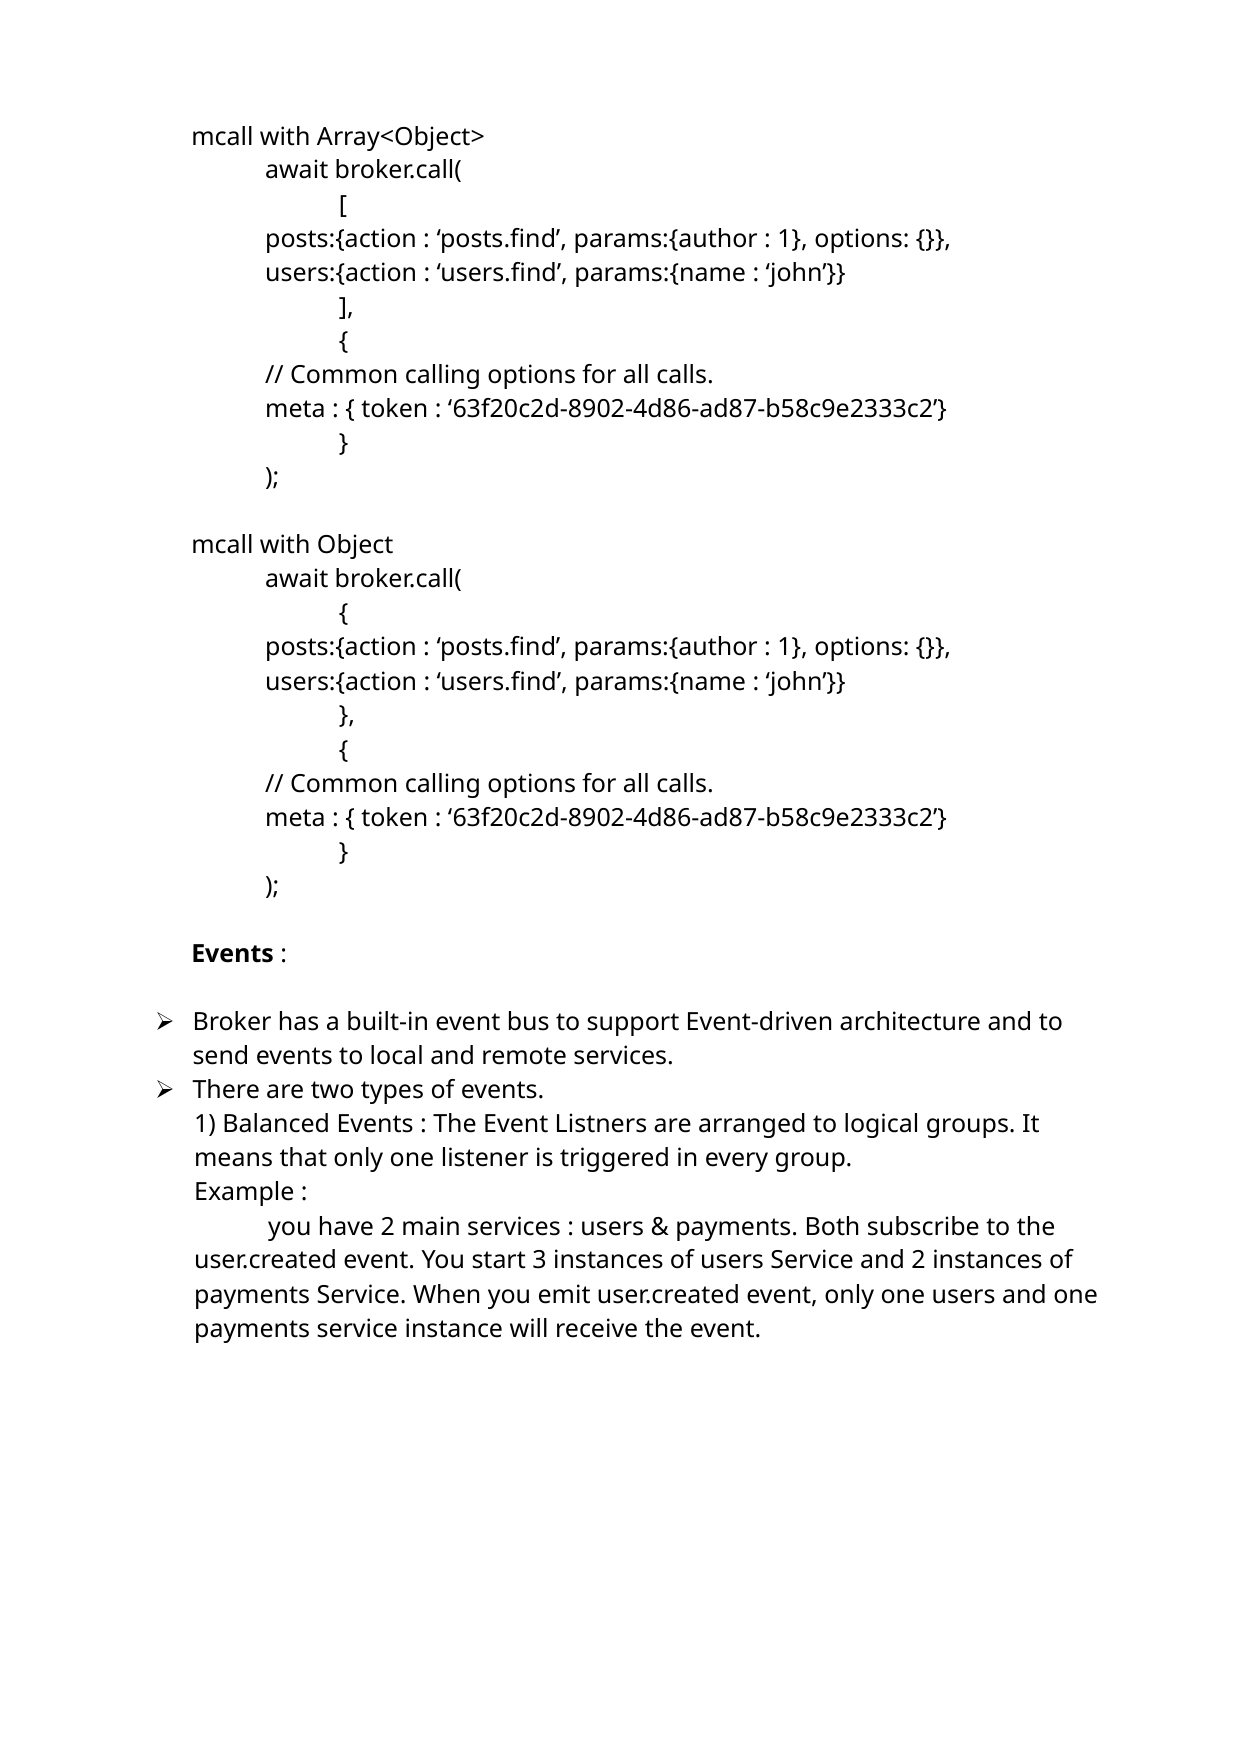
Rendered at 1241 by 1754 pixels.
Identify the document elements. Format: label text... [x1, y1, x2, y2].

text you have 2 main services : users & payments. Both subscribe to the user.created event. You start 3 instances of users Service and 2 instances of payments Service. When you emit user.created event, only one users and one payments service instance will receive the event. [194, 1208, 1122, 1344]
text users:{action : ‘users.find’, params:{name : ‘john’}} [117, 254, 1122, 288]
text ); [117, 459, 1122, 493]
text mcall with Object [117, 527, 1122, 561]
text posts:{action : ‘posts.find’, params:{author : 1}, options: {}}, [117, 220, 1122, 254]
text { [117, 731, 1122, 765]
text await broker.call( [117, 561, 1122, 595]
text meta : { token : ‘63f20c2d-8902-4d86-ad87-b58c9e2333c2’} [117, 391, 1122, 425]
text }, [117, 697, 1122, 731]
text await broker.call( [117, 152, 1122, 186]
list Broker has a built-in event bus to support Event-driven architecture and to send events to local and remote services. [155, 1004, 1122, 1072]
text [ [117, 186, 1122, 220]
text meta : { token : ‘63f20c2d-8902-4d86-ad87-b58c9e2333c2’} [117, 799, 1122, 833]
text { [117, 322, 1122, 357]
text mcall with Array<Object> [117, 118, 1122, 152]
text Example : [194, 1174, 1122, 1208]
text ); [117, 867, 1122, 902]
text { [117, 595, 1122, 629]
text } [117, 833, 1122, 867]
text Events : [117, 936, 1122, 970]
list There are two types of events. [155, 1072, 1122, 1106]
text users:{action : ‘users.find’, params:{name : ‘john’}} [117, 663, 1122, 697]
text } [117, 425, 1122, 459]
text ], [117, 288, 1122, 322]
text posts:{action : ‘posts.find’, params:{author : 1}, options: {}}, [117, 629, 1122, 663]
text 1) Balanced Events : The Event Listners are arranged to logical groups. It means that only one listener is triggered in every group. [194, 1106, 1122, 1174]
text // Common calling options for all calls. [117, 765, 1122, 799]
text // Common calling options for all calls. [117, 357, 1122, 391]
